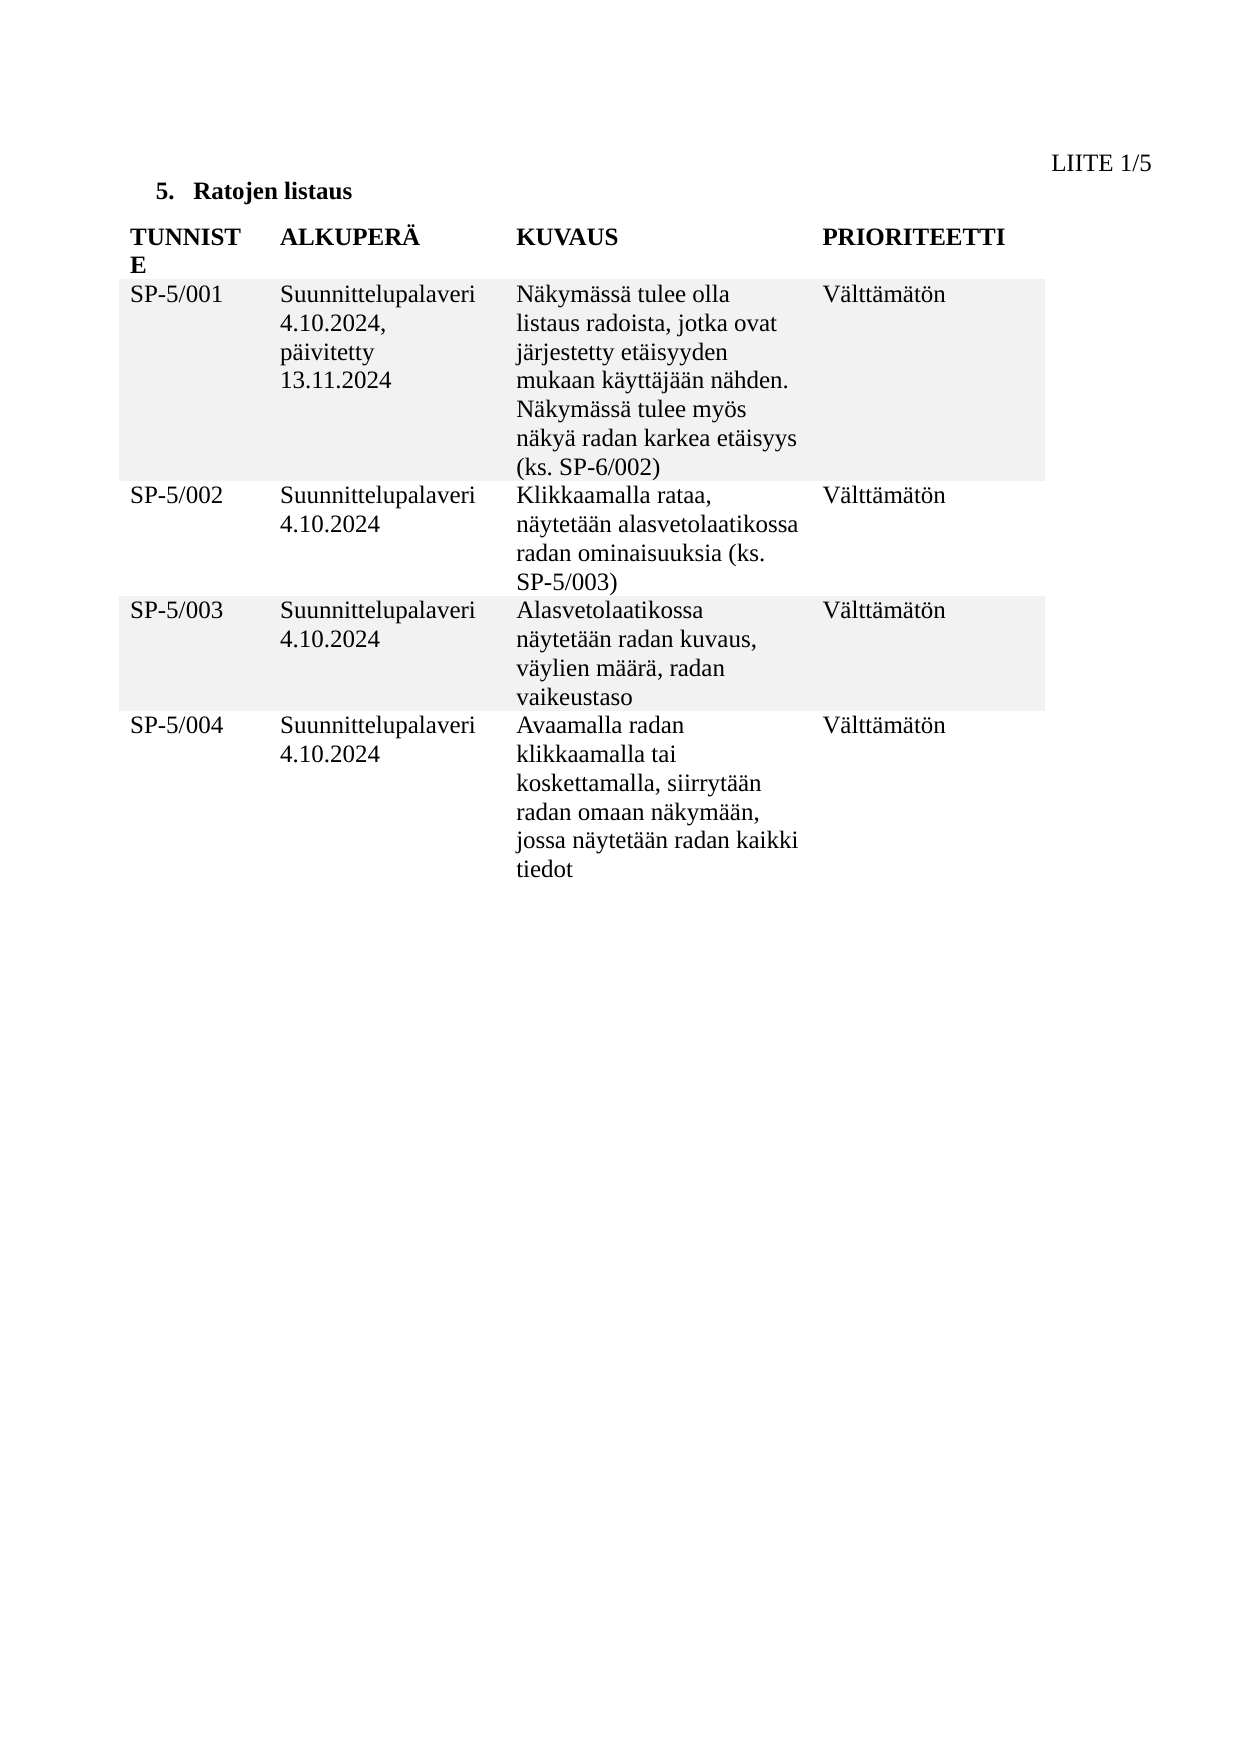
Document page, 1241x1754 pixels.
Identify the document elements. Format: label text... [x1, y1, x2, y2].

table_cell Välttämätön [811, 711, 1045, 883]
table_cell Suunnittelupalaveri 4.10.2024 [269, 596, 505, 711]
table_cell SP-5/004 [119, 711, 269, 883]
list Ratojen listaus [156, 176, 1152, 205]
table_cell SP-5/001 [119, 279, 269, 481]
table_cell Suunnittelupalaveri 4.10.2024, päivitetty 13.11.2024 [269, 279, 505, 481]
table_cell Välttämätön [811, 481, 1045, 596]
table_header TUNNISTE [119, 222, 269, 279]
table_cell SP-5/002 [119, 481, 269, 596]
table_cell Välttämätön [811, 596, 1045, 711]
table_header KUVAUS [505, 222, 811, 279]
table_cell Suunnittelupalaveri 4.10.2024 [269, 481, 505, 596]
table_cell Klikkaamalla rataa, näytetään alasvetolaatikossa radan ominaisuuksia (ks. SP-5/003) [505, 481, 811, 596]
table_cell Suunnittelupalaveri 4.10.2024 [269, 711, 505, 883]
table_cell Avaamalla radan klikkaamalla tai koskettamalla, siirrytään radan omaan näkymään, jossa näytetään radan kaikki tiedot [505, 711, 811, 883]
table_header ALKUPERÄ [269, 222, 505, 279]
table_cell Välttämätön [811, 279, 1045, 481]
table_header PRIORITEETTI [811, 222, 1045, 279]
table_cell Näkymässä tulee olla listaus radoista, jotka ovat järjestetty etäisyyden mukaan käyttäjään nähden. Näkymässä tulee myös näkyä radan karkea etäisyys (ks. SP-6/002) [505, 279, 811, 481]
table_cell Alasvetolaatikossa näytetään radan kuvaus, väylien määrä, radan vaikeustaso [505, 596, 811, 711]
text LIITE 1/5 [193, 148, 1152, 176]
table_cell SP-5/003 [119, 596, 269, 711]
